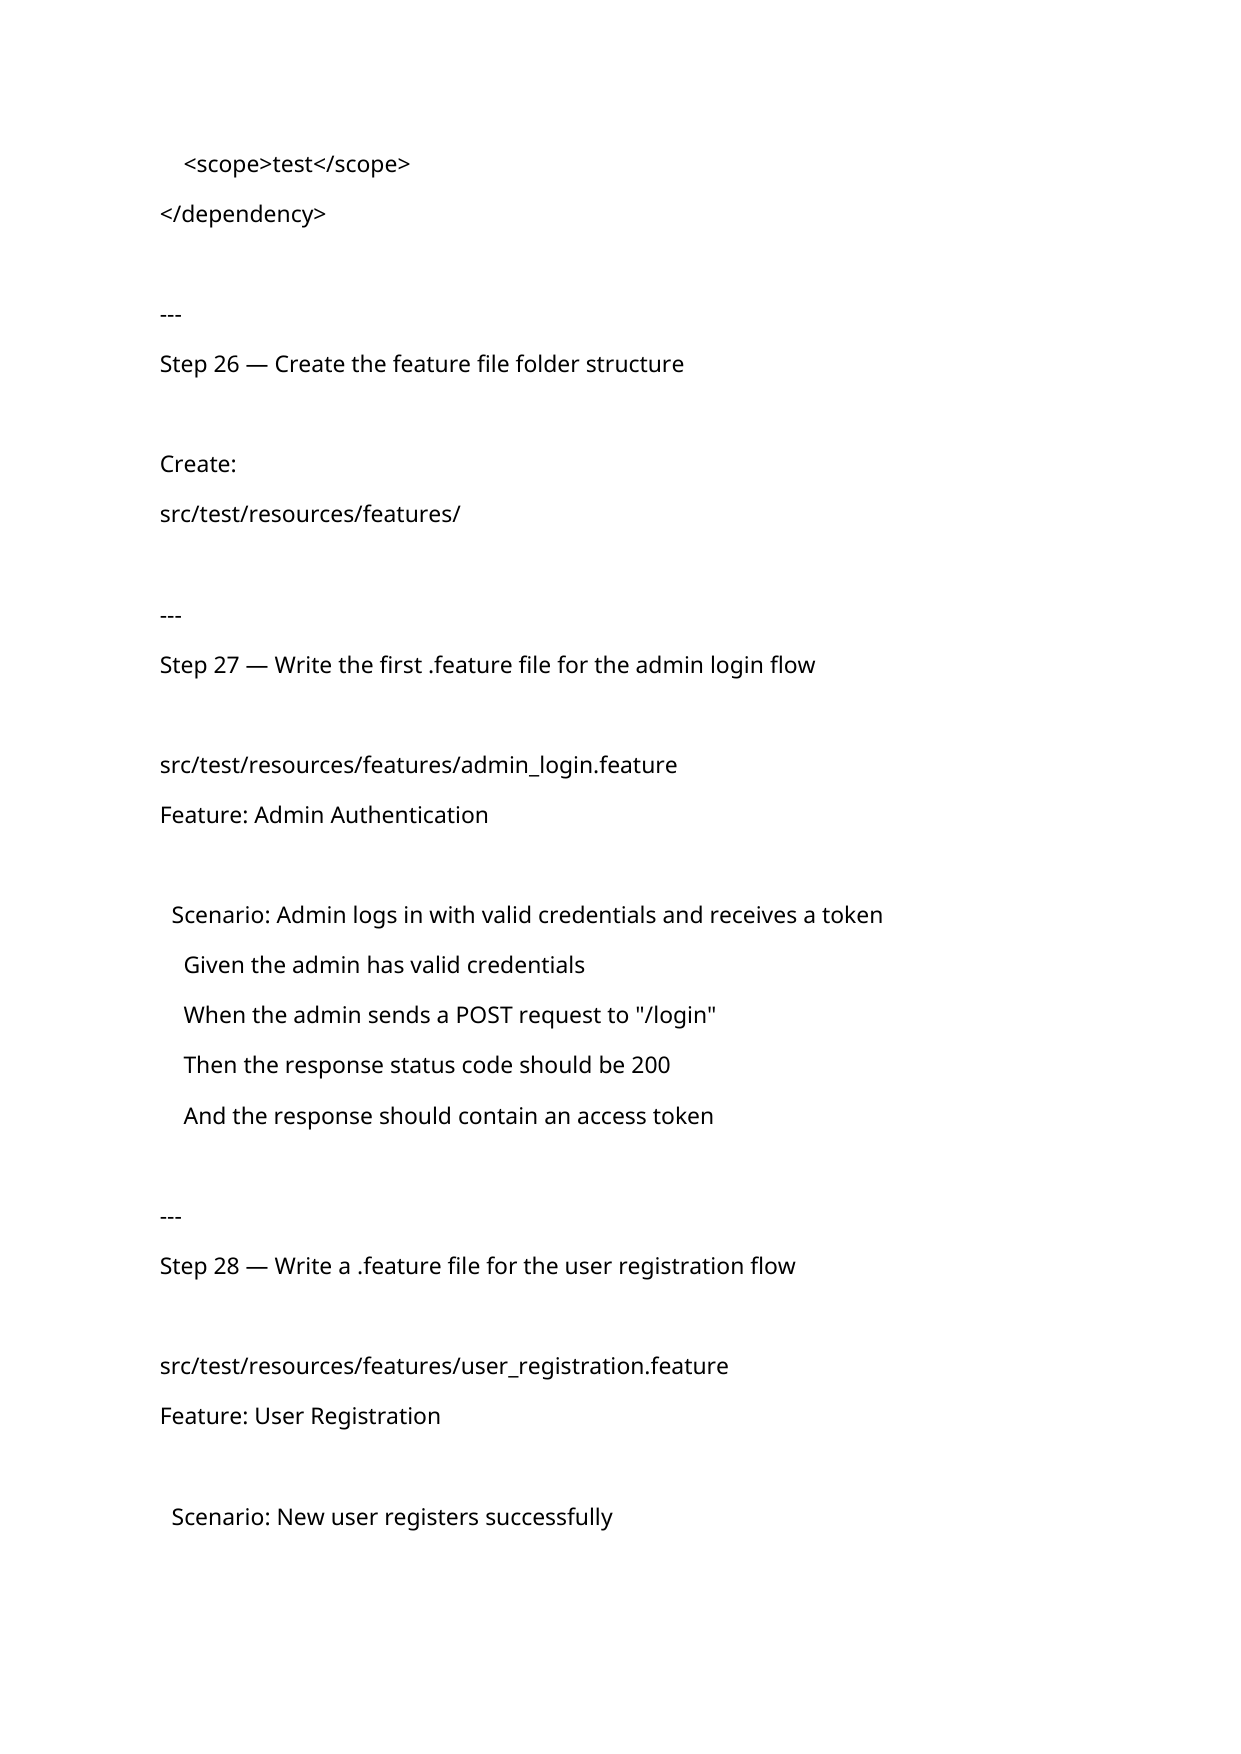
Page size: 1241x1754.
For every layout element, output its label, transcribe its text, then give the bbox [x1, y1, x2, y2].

text Create: [148, 448, 1093, 479]
text And the response should contain an access token [148, 1099, 1093, 1131]
text </dependency> [148, 198, 1093, 229]
text When the admin sends a POST request to "/login" [148, 999, 1093, 1031]
text src/test/resources/features/admin_login.feature [148, 749, 1093, 780]
text Scenario: Admin logs in with valid credentials and receives a token [148, 899, 1093, 930]
text --- [148, 598, 1093, 630]
text Feature: User Registration [148, 1400, 1093, 1431]
text Step 26 — Create the feature file folder structure [148, 348, 1093, 379]
text src/test/resources/features/user_registration.feature [148, 1350, 1093, 1381]
text --- [148, 1200, 1093, 1231]
text Then the response status code should be 200 [148, 1049, 1093, 1081]
text Feature: Admin Authentication [148, 799, 1093, 830]
text Given the admin has valid credentials [148, 949, 1093, 981]
text Step 27 — Write the first .feature file for the admin login flow [148, 649, 1093, 680]
text <scope>test</scope> [148, 148, 1093, 179]
text Step 28 — Write a .feature file for the user registration flow [148, 1250, 1093, 1281]
text --- [148, 298, 1093, 329]
text src/test/resources/features/ [148, 498, 1093, 529]
text Scenario: New user registers successfully [148, 1500, 1093, 1532]
